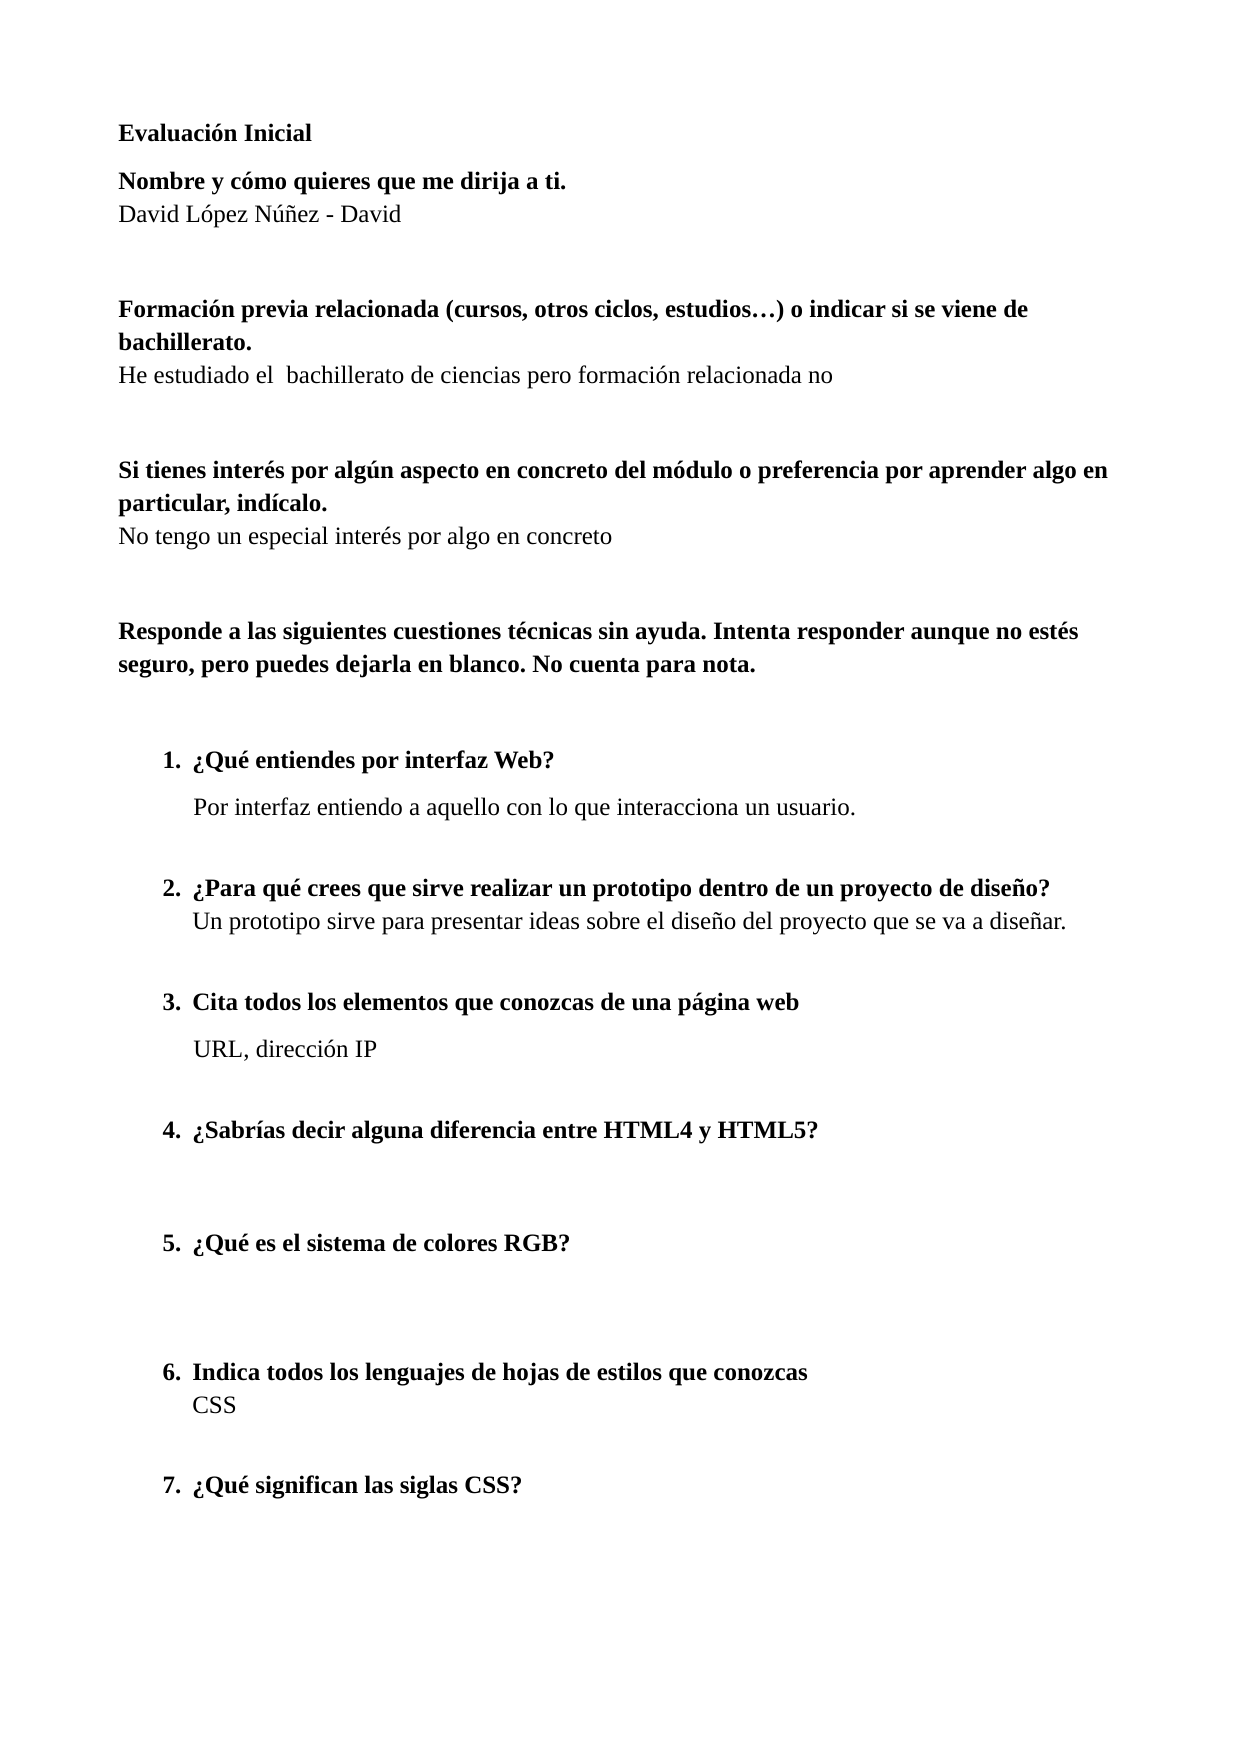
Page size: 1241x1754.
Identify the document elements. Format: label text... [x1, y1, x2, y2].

text Evaluación Inicial [118, 118, 1122, 147]
text URL, dirección IP [193, 1034, 1122, 1096]
text Por interfaz entiendo a aquello con lo que interacciona un usuario. [193, 792, 1122, 854]
text Nombre y cómo quieres que me dirija a ti. David López Núñez - David [118, 166, 1122, 227]
text Responde a las siguientes cuestiones técnicas sin ayuda. Intenta responder aunque no estés seguro, pero puedes dejarla en blanco. No cuenta para nota. [118, 616, 1122, 678]
text Si tienes interés por algún aspecto en concreto del módulo o preferencia por aprender algo en particular, indícalo. No tengo un especial interés por algo en concreto [118, 455, 1122, 550]
list Indica todos los lenguajes de hojas de estilos que conozcas CSS [162, 1357, 1122, 1451]
text Formación previa relacionada (cursos, otros ciclos, estudios…) o indicar si se viene de bachillerato. He estudiado el bachillerato de ciencias pero formación relacionada no [118, 294, 1122, 389]
list ¿Qué entiendes por interfaz Web? [162, 745, 1122, 773]
list ¿Sabrías decir alguna diferencia entre HTML4 y HTML5? [162, 1115, 1122, 1209]
list ¿Qué es el sistema de colores RGB? [162, 1228, 1122, 1257]
list ¿Qué significan las siglas CSS? [162, 1470, 1122, 1565]
list ¿Para qué crees que sirve realizar un prototipo dentro de un proyecto de diseño? Un prototipo sirve para presentar ideas sobre el diseño del proyecto que se va a diseñar. [162, 873, 1122, 968]
list Cita todos los elementos que conozcas de una página web [162, 987, 1122, 1015]
